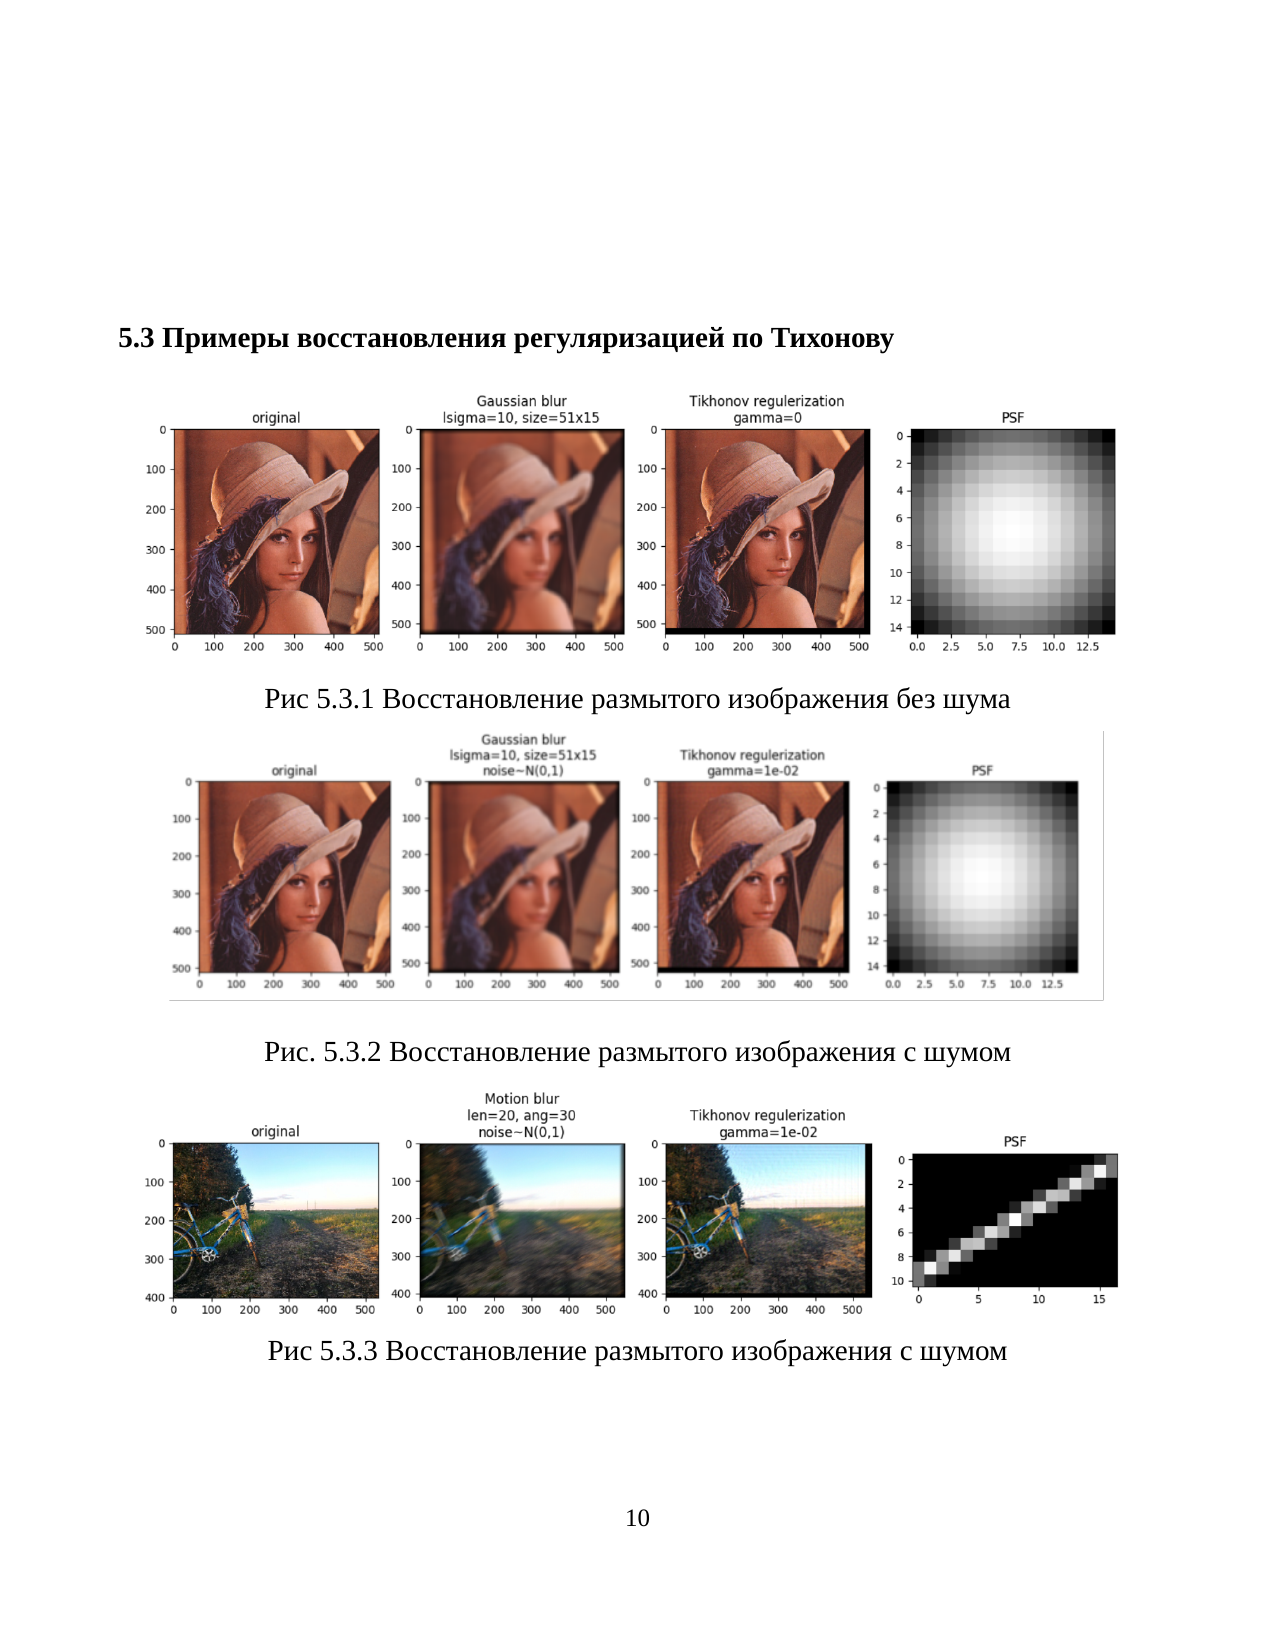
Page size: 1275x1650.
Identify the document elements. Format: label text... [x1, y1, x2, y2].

text Рис 5.3.3 Восстановление размытого изображения с шумом [118, 1084, 1157, 1366]
text Рис. 5.3.2 Восстановление размытого изображения с шумом [118, 1034, 1157, 1067]
picture [135, 370, 1140, 676]
picture [169, 731, 1106, 1003]
text 5.3 Примеры восстановления регуляризацией по Тихонову [118, 320, 1157, 353]
picture [135, 1084, 1140, 1328]
text Рис 5.3.1 Восстановление размытого изображения без шума [118, 370, 1157, 714]
